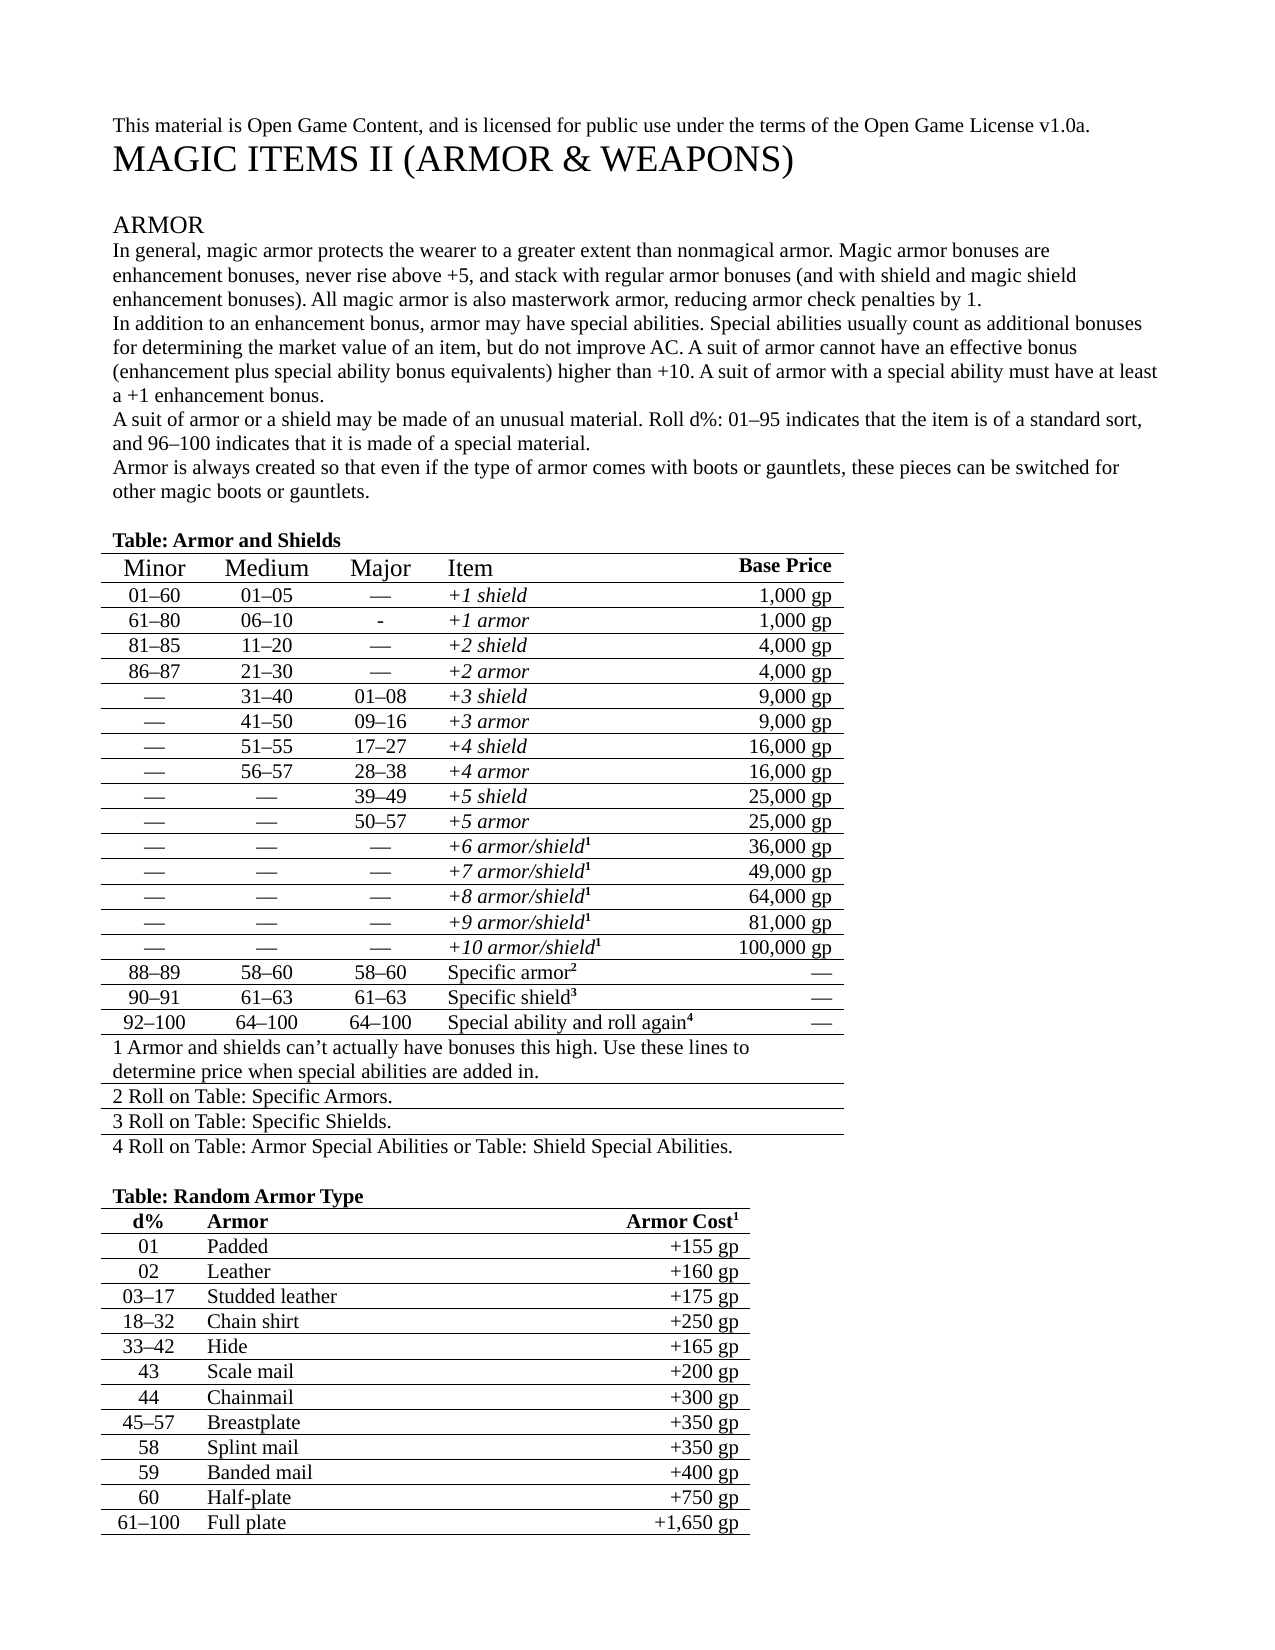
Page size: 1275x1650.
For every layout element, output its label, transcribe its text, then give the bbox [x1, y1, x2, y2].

table_cell +8 armor/shield1 [435, 885, 713, 908]
table_cell 49,000 gp [714, 859, 844, 883]
table_cell Full plate [196, 1510, 600, 1534]
table_cell — [714, 985, 844, 1009]
text Armor is always created so that even if the type of armor comes with boots or gauntlets, these pieces can be switched for other magic boots or gauntlets. [112, 455, 1162, 503]
text This material is Open Game Content, and is licensed for public use under the terms of the Open Game License v1.0a. [112, 112, 1162, 137]
table_cell 16,000 gp [714, 734, 844, 758]
table_cell 1,000 gp [714, 583, 844, 607]
table_cell 1 Armor and shields can’t actually have bonuses this high. Use these lines to determine price when special abilities are added in. [101, 1035, 844, 1083]
text ARMOR [112, 210, 1162, 238]
table_cell 39–49 [325, 784, 435, 808]
text A suit of armor or a shield may be made of an unusual material. Roll d%: 01–95 indicates that the item is of a standard sort, and 96–100 indicates that it is made of a special material. [112, 407, 1162, 455]
table_cell 4,000 gp [714, 634, 844, 657]
table_cell 92–100 [101, 1010, 208, 1034]
table_cell Armor Cost1 [600, 1209, 750, 1233]
table_cell 01 [101, 1234, 196, 1258]
table_cell 21–30 [208, 659, 325, 683]
table_cell 9,000 gp [714, 709, 844, 733]
table_cell +10 armor/shield1 [435, 935, 713, 959]
table_cell +160 gp [600, 1259, 750, 1283]
table_cell — [325, 583, 435, 607]
table_cell +1 shield [435, 583, 713, 607]
table_cell +300 gp [600, 1385, 750, 1409]
table_cell 18–32 [101, 1309, 196, 1333]
table_cell — [208, 784, 325, 808]
table_cell — [101, 684, 208, 708]
table_cell Special ability and roll again4 [435, 1010, 713, 1034]
table_cell 09–16 [325, 709, 435, 733]
table_cell 2 Roll on Table: Specific Armors. [101, 1084, 844, 1108]
table_cell 59 [101, 1460, 196, 1484]
table_cell 01–05 [208, 583, 325, 607]
table_cell 86–87 [101, 659, 208, 683]
table_cell +200 gp [600, 1360, 750, 1383]
table_cell 61–80 [101, 608, 208, 632]
table_cell Chainmail [196, 1385, 600, 1409]
table_cell — [101, 759, 208, 783]
table_cell +350 gp [600, 1410, 750, 1434]
table_cell Hide [196, 1334, 600, 1358]
table_cell Specific shield3 [435, 985, 713, 1009]
table_cell — [101, 910, 208, 934]
table_cell +400 gp [600, 1460, 750, 1484]
table_cell 58 [101, 1435, 196, 1459]
table_cell — [714, 960, 844, 984]
table_cell d% [101, 1209, 196, 1233]
table_cell 45–57 [101, 1410, 196, 1434]
table_cell — [101, 784, 208, 808]
table_cell +175 gp [600, 1284, 750, 1308]
table_cell 1,000 gp [714, 608, 844, 632]
text In general, magic armor protects the wearer to a greater extent than nonmagical armor. Magic armor bonuses are enhancement bonuses, never rise above +5, and stack with regular armor bonuses (and with shield and magic shield enhancement bonuses). All magic armor is also masterwork armor, reducing armor check penalties by 1. [112, 238, 1162, 311]
table_cell — [101, 709, 208, 733]
table_cell — [208, 885, 325, 908]
table_cell +165 gp [600, 1334, 750, 1358]
table_cell +9 armor/shield1 [435, 910, 713, 934]
table_cell 16,000 gp [714, 759, 844, 783]
table_cell — [101, 935, 208, 959]
table_cell — [101, 834, 208, 858]
table_cell +2 armor [435, 659, 713, 683]
table_cell — [325, 885, 435, 908]
table_cell Half-plate [196, 1485, 600, 1509]
table_cell — [325, 910, 435, 934]
table_cell 17–27 [325, 734, 435, 758]
table_cell Armor [196, 1209, 600, 1233]
table_cell Banded mail [196, 1460, 600, 1484]
table_cell 88–89 [101, 960, 208, 984]
table_cell 3 Roll on Table: Specific Shields. [101, 1109, 844, 1133]
table_cell — [101, 809, 208, 833]
table_cell Major [325, 554, 435, 582]
table_cell 41–50 [208, 709, 325, 733]
table_cell 64–100 [325, 1010, 435, 1034]
table_cell — [101, 885, 208, 908]
table_cell — [208, 859, 325, 883]
table_cell +155 gp [600, 1234, 750, 1258]
table_cell — [208, 910, 325, 934]
table_cell 31–40 [208, 684, 325, 708]
table_cell 60 [101, 1485, 196, 1509]
table_cell +6 armor/shield1 [435, 834, 713, 858]
table_cell — [208, 834, 325, 858]
table_cell 9,000 gp [714, 684, 844, 708]
table_cell 61–63 [325, 985, 435, 1009]
table_cell 33–42 [101, 1334, 196, 1358]
table_cell — [325, 935, 435, 959]
table_cell 4,000 gp [714, 659, 844, 683]
table_cell — [325, 634, 435, 657]
table_cell Studded leather [196, 1284, 600, 1308]
table_cell +4 shield [435, 734, 713, 758]
table_cell +1,650 gp [600, 1510, 750, 1534]
table_cell — [325, 859, 435, 883]
table_cell 56–57 [208, 759, 325, 783]
table_cell — [325, 659, 435, 683]
table_cell 28–38 [325, 759, 435, 783]
table_cell — [325, 834, 435, 858]
table_cell Chain shirt [196, 1309, 600, 1333]
table_cell 25,000 gp [714, 784, 844, 808]
table_cell — [101, 859, 208, 883]
table_cell Item [435, 554, 713, 582]
table_cell 81–85 [101, 634, 208, 657]
table_cell 51–55 [208, 734, 325, 758]
table_cell 03–17 [101, 1284, 196, 1308]
table_cell 61–63 [208, 985, 325, 1009]
table_cell 100,000 gp [714, 935, 844, 959]
table_cell 01–60 [101, 583, 208, 607]
table_cell +3 armor [435, 709, 713, 733]
table_cell Leather [196, 1259, 600, 1283]
table_cell 58–60 [208, 960, 325, 984]
table_cell — [208, 809, 325, 833]
table_cell 64,000 gp [714, 885, 844, 908]
table_cell 90–91 [101, 985, 208, 1009]
table_cell Splint mail [196, 1435, 600, 1459]
table_cell 02 [101, 1259, 196, 1283]
table_cell 36,000 gp [714, 834, 844, 858]
table_cell Breastplate [196, 1410, 600, 1434]
table_header Table: Random Armor Type [101, 1184, 750, 1208]
table_cell Base Price [714, 554, 844, 582]
table_cell - [325, 608, 435, 632]
table_cell Specific armor2 [435, 960, 713, 984]
table_cell 81,000 gp [714, 910, 844, 934]
table_cell 06–10 [208, 608, 325, 632]
table_cell +5 armor [435, 809, 713, 833]
table_cell Minor [101, 554, 208, 582]
table_cell +7 armor/shield1 [435, 859, 713, 883]
text MAGIC ITEMS II (ARMOR & WEAPONS) [112, 137, 1162, 180]
table_cell Padded [196, 1234, 600, 1258]
table_cell — [101, 734, 208, 758]
table_cell 4 Roll on Table: Armor Special Abilities or Table: Shield Special Abilities. [101, 1135, 844, 1158]
table_cell 58–60 [325, 960, 435, 984]
table_cell 64–100 [208, 1010, 325, 1034]
table_cell Medium [208, 554, 325, 582]
table_cell 50–57 [325, 809, 435, 833]
table_cell +4 armor [435, 759, 713, 783]
table_cell 43 [101, 1360, 196, 1383]
table_cell 61–100 [101, 1510, 196, 1534]
table_cell 44 [101, 1385, 196, 1409]
table_cell +3 shield [435, 684, 713, 708]
table_cell +250 gp [600, 1309, 750, 1333]
table_cell — [714, 1010, 844, 1034]
table_cell — [208, 935, 325, 959]
table_cell 25,000 gp [714, 809, 844, 833]
table_cell 11–20 [208, 634, 325, 657]
table_cell +750 gp [600, 1485, 750, 1509]
table_cell +5 shield [435, 784, 713, 808]
text In addition to an enhancement bonus, armor may have special abilities. Special abilities usually count as additional bonuses for determining the market value of an item, but do not improve AC. A suit of armor cannot have an effective bonus (enhancement plus special ability bonus equivalents) higher than +10. A suit of armor with a special ability must have at least a +1 enhancement bonus. [112, 311, 1162, 407]
table_cell +2 shield [435, 634, 713, 657]
table_header Table: Armor and Shields [101, 528, 844, 552]
table_cell +350 gp [600, 1435, 750, 1459]
table_cell Scale mail [196, 1360, 600, 1383]
table_cell +1 armor [435, 608, 713, 632]
table_cell 01–08 [325, 684, 435, 708]
